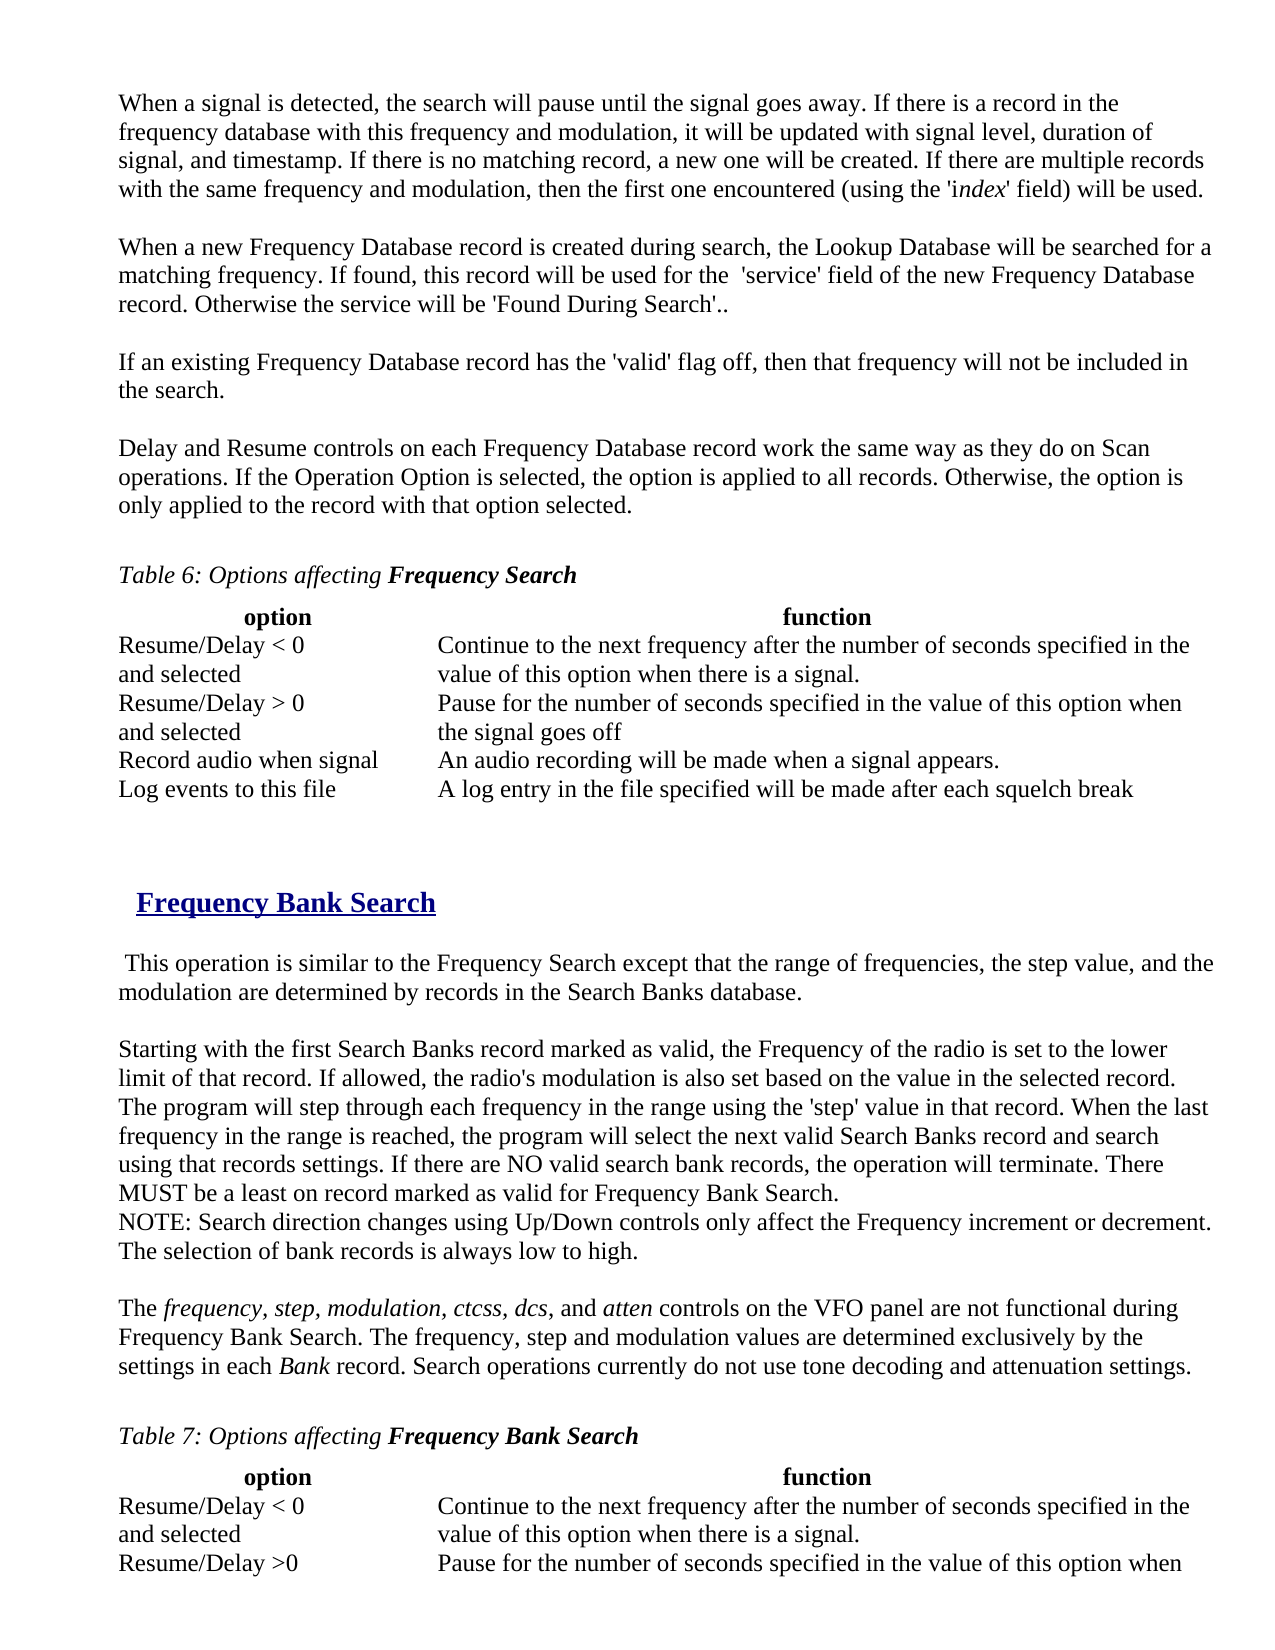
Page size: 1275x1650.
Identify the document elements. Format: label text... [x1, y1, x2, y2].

table_cell Continue to the next frequency after the number of seconds specified in the value of this option when there is a signal. [438, 630, 1217, 688]
table_cell Resume/Delay >0 [118, 1548, 437, 1577]
text Table 7: Options affecting Frequency Bank Search [118, 1421, 1216, 1449]
table_header option [118, 1462, 437, 1491]
table_cell Pause for the number of seconds specified in the value of this option when [438, 1548, 1217, 1577]
text Starting with the first Search Banks record marked as valid, the Frequency of the radio is set to the lower limit of that record. If allowed, the radio's modulation is also set based on the value in the selected record. [118, 1034, 1216, 1092]
table_cell A log entry in the file specified will be made after each squelch break [438, 774, 1217, 803]
text This operation is similar to the Frequency Search except that the range of frequencies, the step value, and the modulation are determined by records in the Search Banks database. [118, 948, 1216, 1006]
text NOTE: Search direction changes using Up/Down controls only affect the Frequency increment or decrement. The selection of bank records is always low to high. [118, 1207, 1216, 1264]
table_cell Continue to the next frequency after the number of seconds specified in the value of this option when there is a signal. [438, 1491, 1217, 1548]
table_cell Resume/Delay < 0 and selected [118, 1491, 437, 1548]
table_header function [438, 602, 1217, 630]
table_cell Resume/Delay > 0 and selected [118, 688, 437, 745]
text The frequency, step, modulation, ctcss, dcs, and atten controls on the VFO panel are not functional during Frequency Bank Search. The frequency, step and modulation values are determined exclusively by the settings in each Bank record. Search operations currently do not use tone decoding and attenuation settings. [118, 1293, 1216, 1379]
table_header option [118, 602, 437, 630]
table_cell Pause for the number of seconds specified in the value of this option when the signal goes off [438, 688, 1217, 745]
text When a signal is detected, the search will pause until the signal goes away. If there is a record in the frequency database with this frequency and modulation, it will be updated with signal level, duration of signal, and timestamp. If there is no matching record, a new one will be created. If there are multiple records with the same frequency and modulation, then the first one encountered (using the 'index' field) will be used. [118, 88, 1216, 203]
subtitle Frequency Bank Search [136, 885, 1216, 919]
table_cell An audio recording will be made when a signal appears. [438, 745, 1217, 774]
table_header function [438, 1462, 1217, 1491]
text If an existing Frequency Database record has the 'valid' flag off, then that frequency will not be included in the search. [118, 347, 1216, 404]
table_cell Resume/Delay < 0 and selected [118, 630, 437, 688]
table_cell Log events to this file [118, 774, 437, 803]
text The program will step through each frequency in the range using the 'step' value in that record. When the last frequency in the range is reached, the program will select the next valid Search Banks record and search using that records settings. If there are NO valid search bank records, the operation will terminate. There MUST be a least on record marked as valid for Frequency Bank Search. [118, 1092, 1216, 1207]
text When a new Frequency Database record is created during search, the Lookup Database will be searched for a matching frequency. If found, this record will be used for the 'service' field of the new Frequency Database record. Otherwise the service will be 'Found During Search'.. [118, 232, 1216, 318]
text Delay and Resume controls on each Frequency Database record work the same way as they do on Scan operations. If the Operation Option is selected, the option is applied to all records. Otherwise, the option is only applied to the record with that option selected. [118, 433, 1216, 519]
text Table 6: Options affecting Frequency Search [118, 560, 1216, 589]
table_cell Record audio when signal [118, 745, 437, 774]
